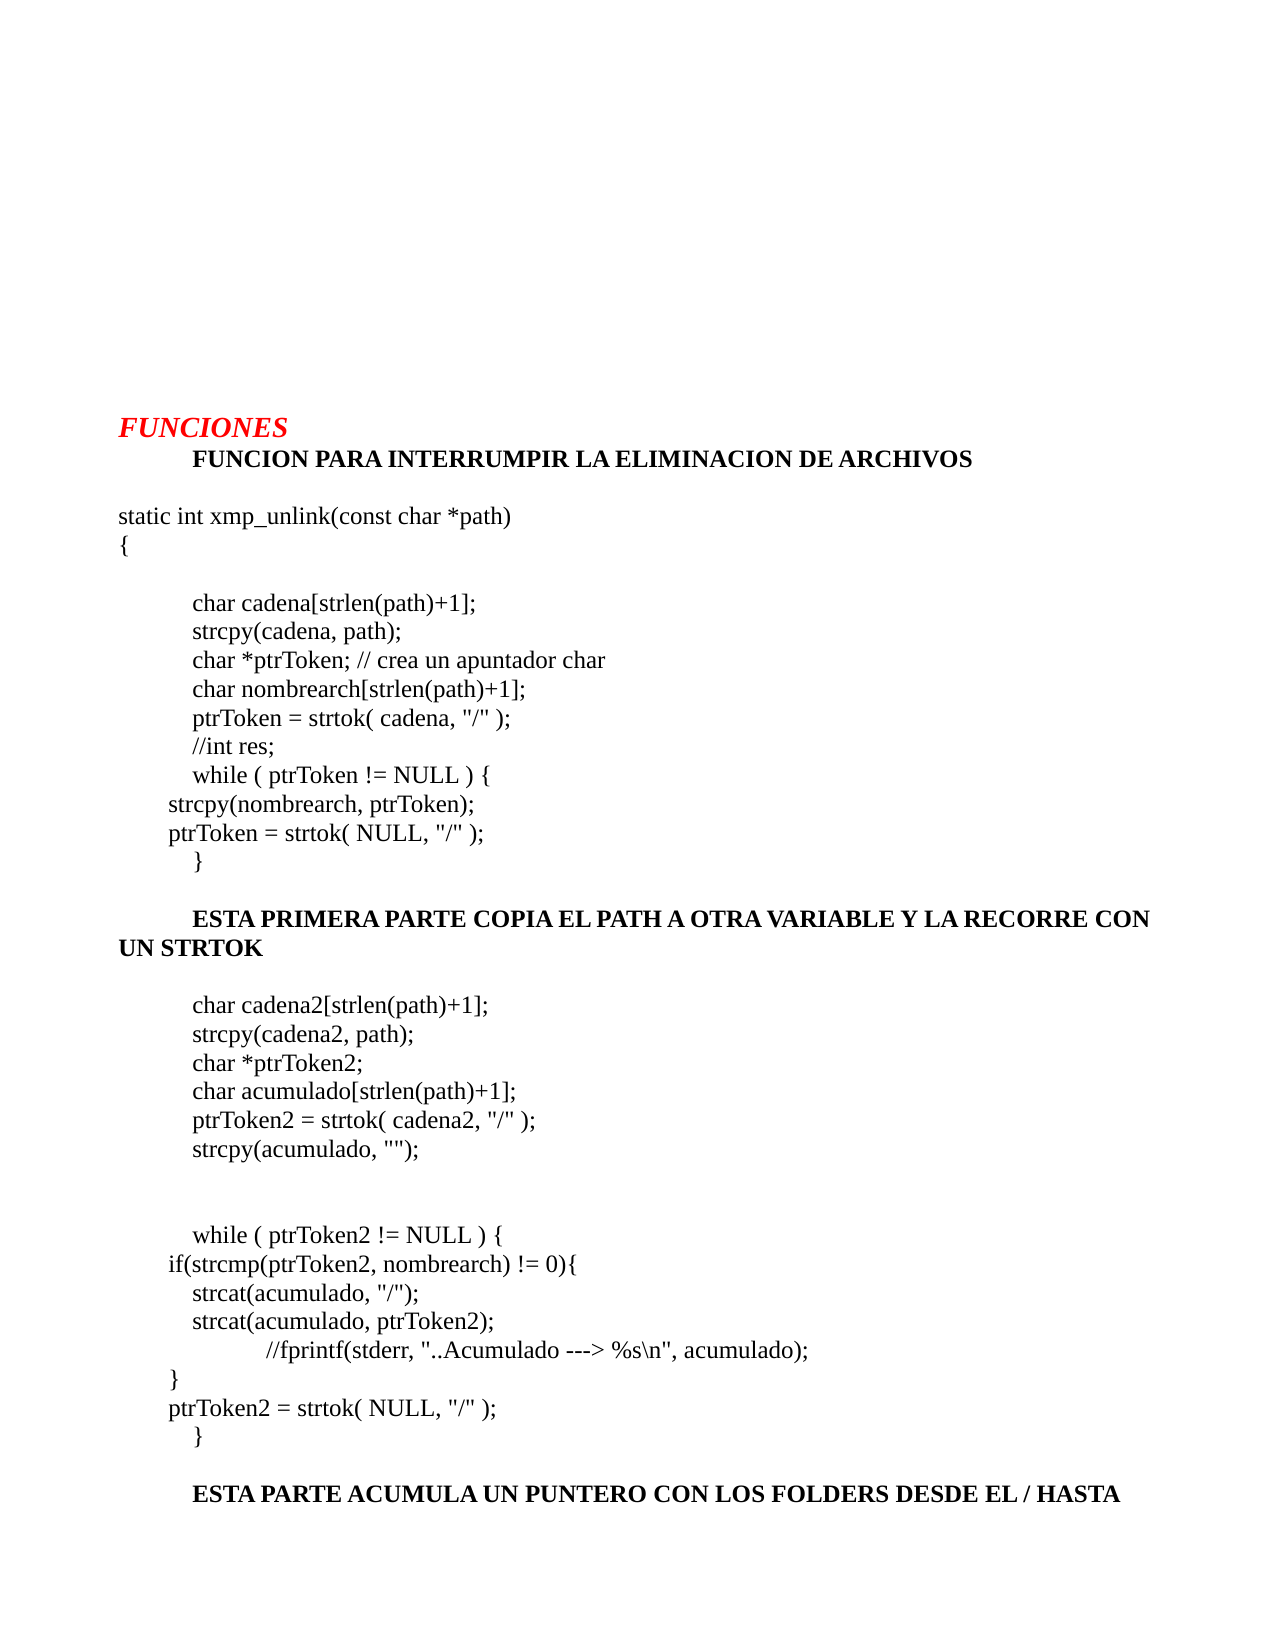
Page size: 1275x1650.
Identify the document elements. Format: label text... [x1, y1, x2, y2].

text char cadena2[strlen(path)+1]; [118, 990, 1157, 1019]
text strcpy(acumulado, ""); [118, 1134, 1157, 1163]
text //fprintf(stderr, "..Acumulado ---> %s\n", acumulado); [118, 1335, 1157, 1364]
text { [118, 530, 1157, 559]
text char *ptrToken2; [118, 1048, 1157, 1076]
text ptrToken = strtok( NULL, "/" ); [118, 818, 1157, 846]
text char acumulado[strlen(path)+1]; [118, 1076, 1157, 1105]
text } [118, 1421, 1157, 1450]
text } [118, 846, 1157, 875]
text } [118, 1364, 1157, 1393]
text ptrToken2 = strtok( NULL, "/" ); [118, 1393, 1157, 1421]
text FUNCIONES [118, 410, 1157, 444]
text char nombrearch[strlen(path)+1]; [118, 674, 1157, 703]
text strcat(acumulado, ptrToken2); [118, 1306, 1157, 1335]
text strcat(acumulado, "/"); [118, 1278, 1157, 1306]
text while ( ptrToken2 != NULL ) { [118, 1220, 1157, 1249]
text while ( ptrToken != NULL ) { [118, 760, 1157, 789]
text if(strcmp(ptrToken2, nombrearch) != 0){ [118, 1249, 1157, 1278]
text char cadena[strlen(path)+1]; [118, 588, 1157, 616]
text strcpy(cadena, path); [118, 616, 1157, 645]
text ESTA PARTE ACUMULA UN PUNTERO CON LOS FOLDERS DESDE EL / HASTA [118, 1479, 1157, 1508]
text ESTA PRIMERA PARTE COPIA EL PATH A OTRA VARIABLE Y LA RECORRE CON UN STRTOK [118, 904, 1157, 961]
text strcpy(nombrearch, ptrToken); [118, 789, 1157, 818]
text char *ptrToken; // crea un apuntador char [118, 645, 1157, 674]
text //int res; [118, 731, 1157, 760]
text static int xmp_unlink(const char *path) [118, 501, 1157, 530]
text FUNCION PARA INTERRUMPIR LA ELIMINACION DE ARCHIVOS [118, 444, 1157, 473]
text strcpy(cadena2, path); [118, 1019, 1157, 1048]
text ptrToken2 = strtok( cadena2, "/" ); [118, 1105, 1157, 1134]
text ptrToken = strtok( cadena, "/" ); [118, 703, 1157, 731]
